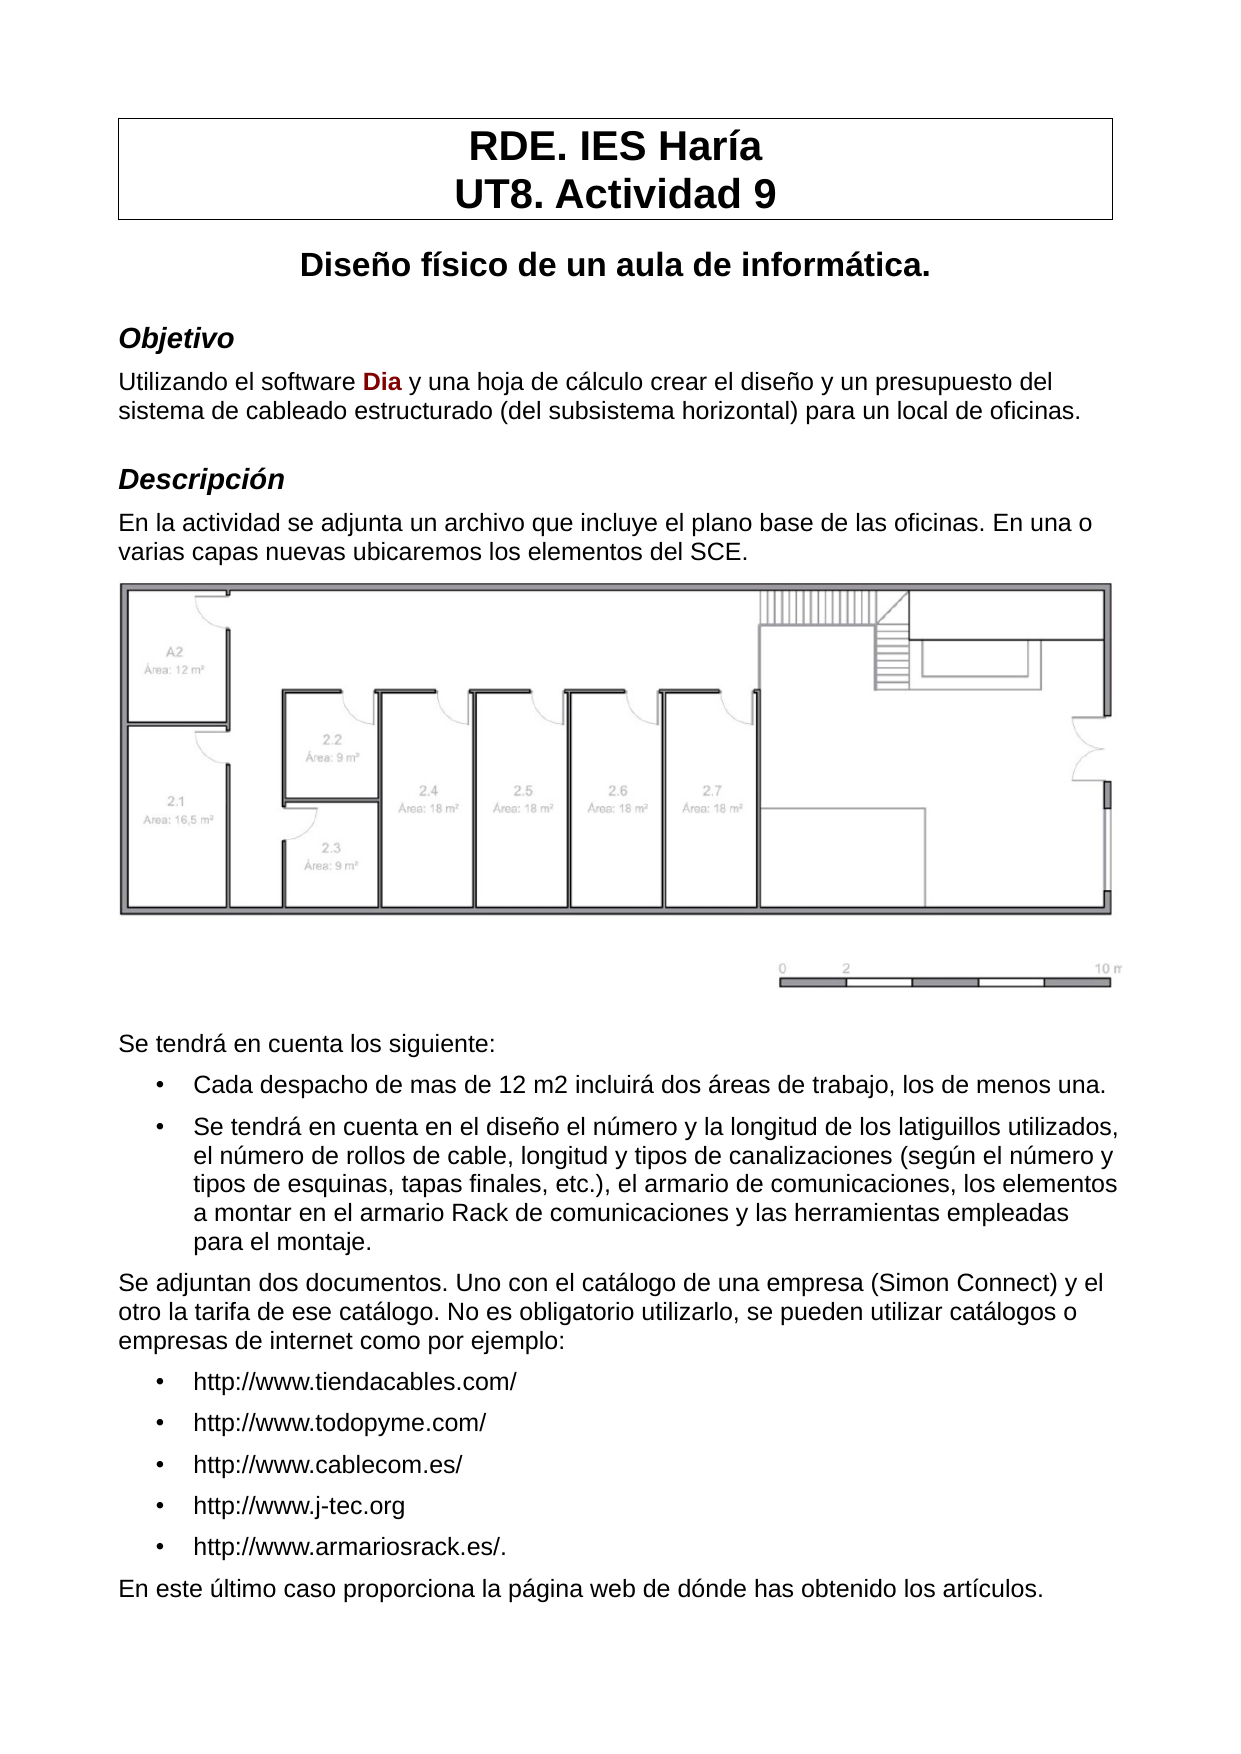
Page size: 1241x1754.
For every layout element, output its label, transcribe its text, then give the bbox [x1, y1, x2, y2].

subtitle Objetivo [118, 321, 1122, 355]
text En la actividad se adjunta un archivo que incluye el plano base de las oficinas. En una o varias capas nuevas ubicaremos los elementos del SCE. [118, 508, 1122, 566]
text RDE. IES Haría [119, 119, 1112, 166]
list http://www.todopyme.com/ [156, 1408, 1122, 1437]
list http://www.j-tec.org [156, 1491, 1122, 1520]
text Utilizando el software Dia y una hoja de cálculo crear el diseño y un presupuesto del sistema de cableado estructurado (del subsistema horizontal) para un local de oficinas. [118, 367, 1122, 425]
text En este último caso proporciona la página web de dónde has obtenido los artículos. [118, 1574, 1122, 1602]
text UT8. Actividad 9 [119, 166, 1112, 219]
list http://www.cablecom.es/ [156, 1450, 1122, 1478]
text Se tendrá en cuenta los siguiente: [118, 1029, 1122, 1058]
subtitle Diseño físico de un aula de informática. [118, 245, 1122, 284]
text Se adjuntan dos documentos. Uno con el catálogo de una empresa (Simon Connect) y el otro la tarifa de ese catálogo. No es obligatorio utilizarlo, se pueden utilizar catálogos o empresas de internet como por ejemplo: [118, 1268, 1122, 1354]
list Cada despacho de mas de 12 m2 incluirá dos áreas de trabajo, los de menos una. [156, 1071, 1122, 1099]
list http://www.armariosrack.es/. [156, 1532, 1122, 1561]
subtitle Descripción [118, 462, 1122, 496]
list http://www.tiendacables.com/ [156, 1367, 1122, 1396]
list Se tendrá en cuenta en el diseño el número y la longitud de los latiguillos utilizados, el número de rollos de cable, longitud y tipos de canalizaciones (según el número y tipos de esquinas, tapas finales, etc.), el armario de comunicaciones, los elementos a montar en el armario Rack de comunicaciones y las herramientas empleadas para el montaje. [156, 1112, 1122, 1256]
picture [118, 578, 1123, 988]
